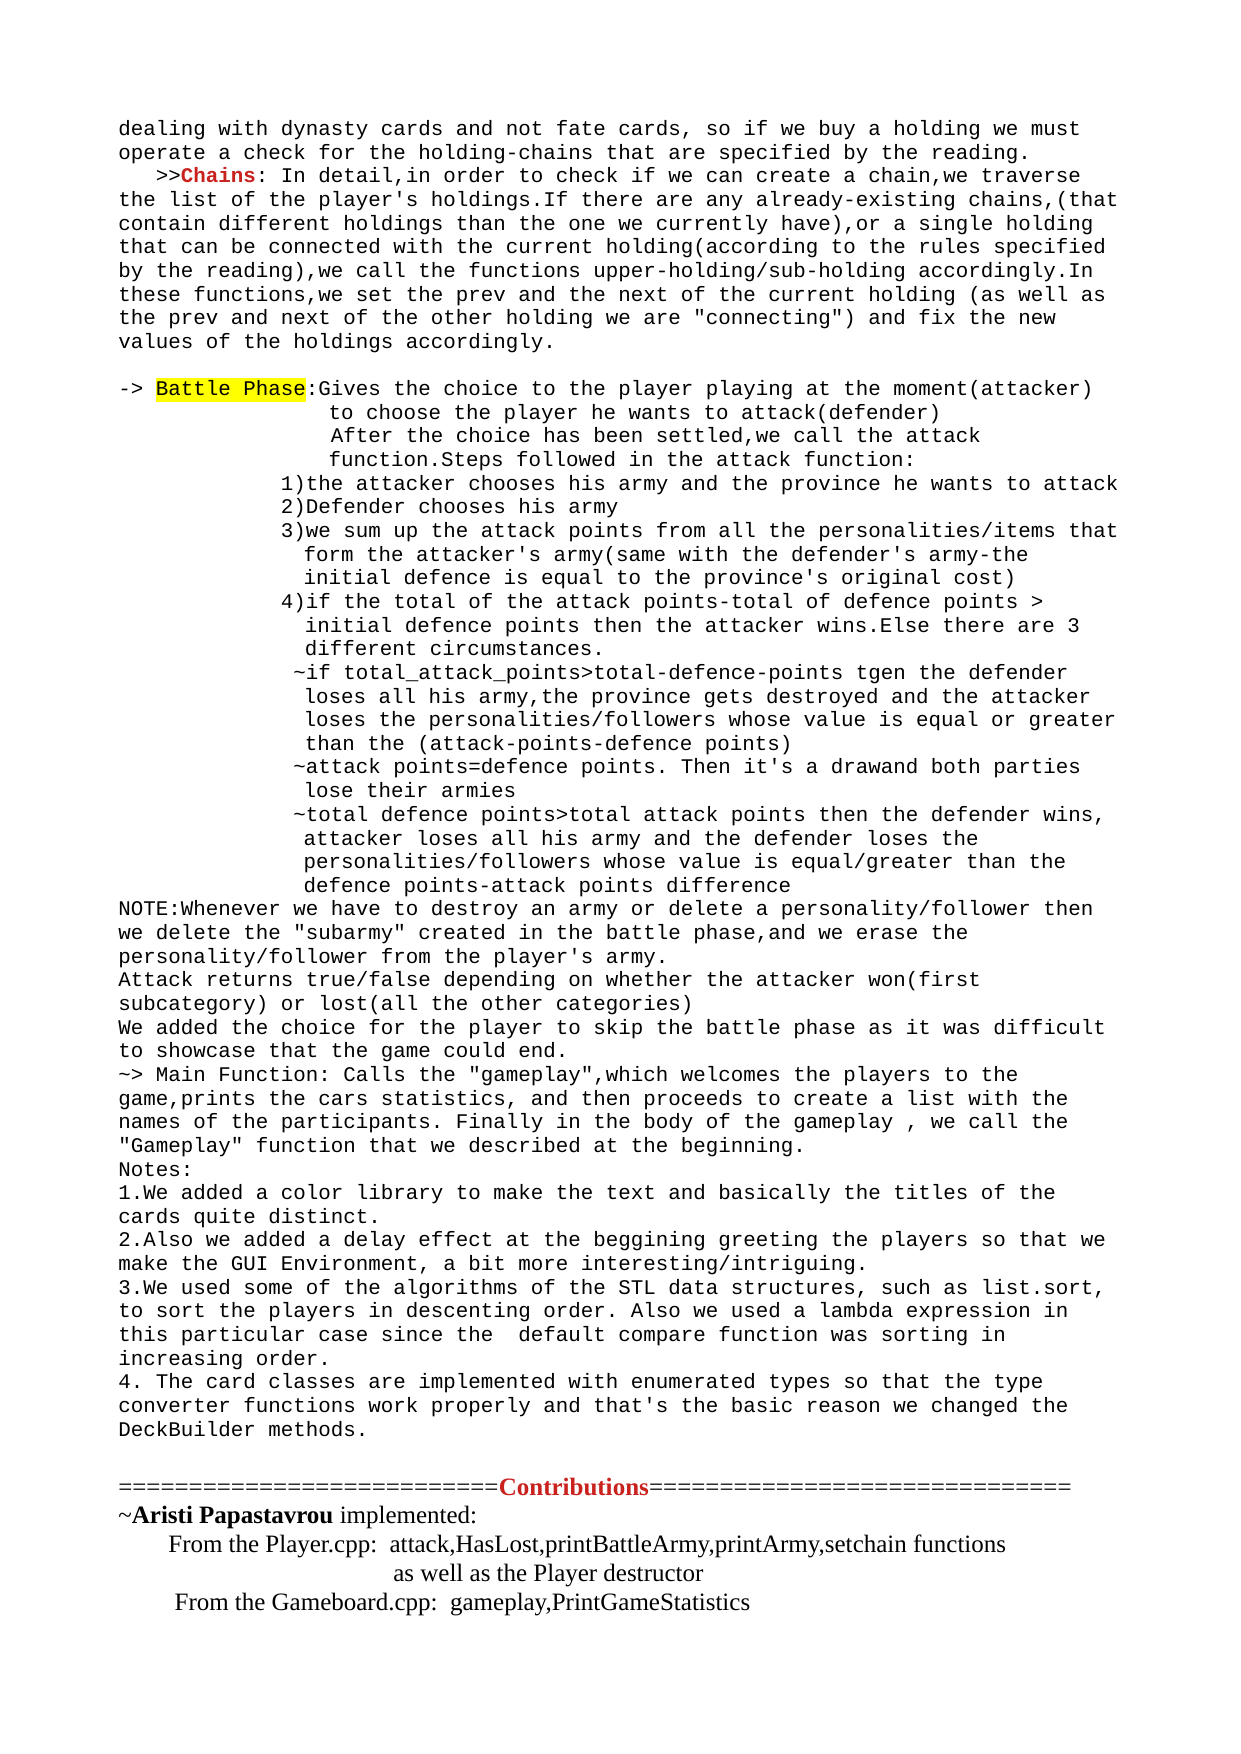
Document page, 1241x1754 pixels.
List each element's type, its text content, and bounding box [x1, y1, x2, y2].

text -> Battle Phase:Gives the choice to the player playing at the moment(attacker) to choose the player he wants to attack(defender) [118, 378, 1122, 426]
text ~if total_attack_points>total-defence-points tgen the defender loses all his army,the province gets destroyed and the attacker loses the personalities/followers whose value is equal or greater than the (attack-points-defence points) [118, 662, 1122, 757]
text 4. The card classes are implemented with enumerated types so that the type converter functions work properly and that's the basic reason we changed the DeckBuilder methods. [118, 1371, 1122, 1442]
text Attack returns true/false depending on whether the attacker won(first subcategory) or lost(all the other categories) We added the choice for the player to skip the battle phase as it was difficult to showcase that the game could end. [118, 969, 1122, 1064]
text 3.We used some of the algorithms of the STL data structures, such as list.sort, to sort the players in descenting order. Also we used a lambda expression in this particular case since the default compare function was sorting in increasing order. [118, 1277, 1122, 1371]
text NOTE:Whenever we have to destroy an army or delete a personality/follower then we delete the "subarmy" created in the battle phase,and we erase the personality/follower from the player's army. [118, 898, 1122, 969]
text as well as the Player destructor [118, 1558, 1122, 1587]
text >>Chains: In detail,in order to check if we can create a chain,we traverse the list of the player's holdings.If there are any already-existing chains,(that contain different holdings than the one we currently have),or a single holding that can be connected with the current holding(according to the rules specified by the reading),we call the functions upper-holding/sub-holding accordingly.In these functions,we set the prev and the next of the current holding (as well as the prev and next of the other holding we are "connecting") and fix the new values of the holdings accordingly. [118, 165, 1122, 354]
text 1.We added a color library to make the text and basically the titles of the cards quite distinct. [118, 1182, 1122, 1229]
text dealing with dynasty cards and not fate cards, so if we buy a holding we must operate a check for the holding-chains that are specified by the reading. [118, 118, 1122, 165]
text After the choice has been settled,we call the attack function.Steps followed in the attack function: [118, 426, 1122, 473]
text 1)the attacker chooses his army and the province he wants to attack [118, 473, 1122, 496]
text Notes: [118, 1158, 1122, 1182]
text ~> Main Function: Calls the "gameplay",which welcomes the players to the game,prints the cars statistics, and then proceeds to create a list with the names of the participants. Finally in the body of the gameplay , we call the "Gameplay" function that we described at the beginning. [118, 1064, 1122, 1158]
text ===========================Contributions============================== [118, 1472, 1122, 1501]
text 3)we sum up the attack points from all the personalities/items that form the attacker's army(same with the defender's army-the initial defence is equal to the province's original cost) [118, 520, 1122, 591]
text 2)Defender chooses his army [118, 496, 1122, 520]
text ~Aristi Papastavrou implemented: [118, 1501, 1122, 1529]
text 4)if the total of the attack points-total of defence points > initial defence points then the attacker wins.Else there are 3 different circumstances. [118, 591, 1122, 662]
text 2.Also we added a delay effect at the beggining greeting the players so that we make the GUI Environment, a bit more interesting/intriguing. [118, 1229, 1122, 1277]
text ~attack points=defence points. Then it's a drawand both parties lose their armies [118, 757, 1122, 804]
text ~total defence points>total attack points then the defender wins, attacker loses all his army and the defender loses the personalities/followers whose value is equal/greater than the defence points-attack points difference [118, 804, 1122, 898]
text From the Gameboard.cpp: gameplay,PrintGameStatistics [118, 1587, 1122, 1616]
text From the Player.cpp: attack,HasLost,printBattleArmy,printArmy,setchain functions [118, 1529, 1122, 1558]
